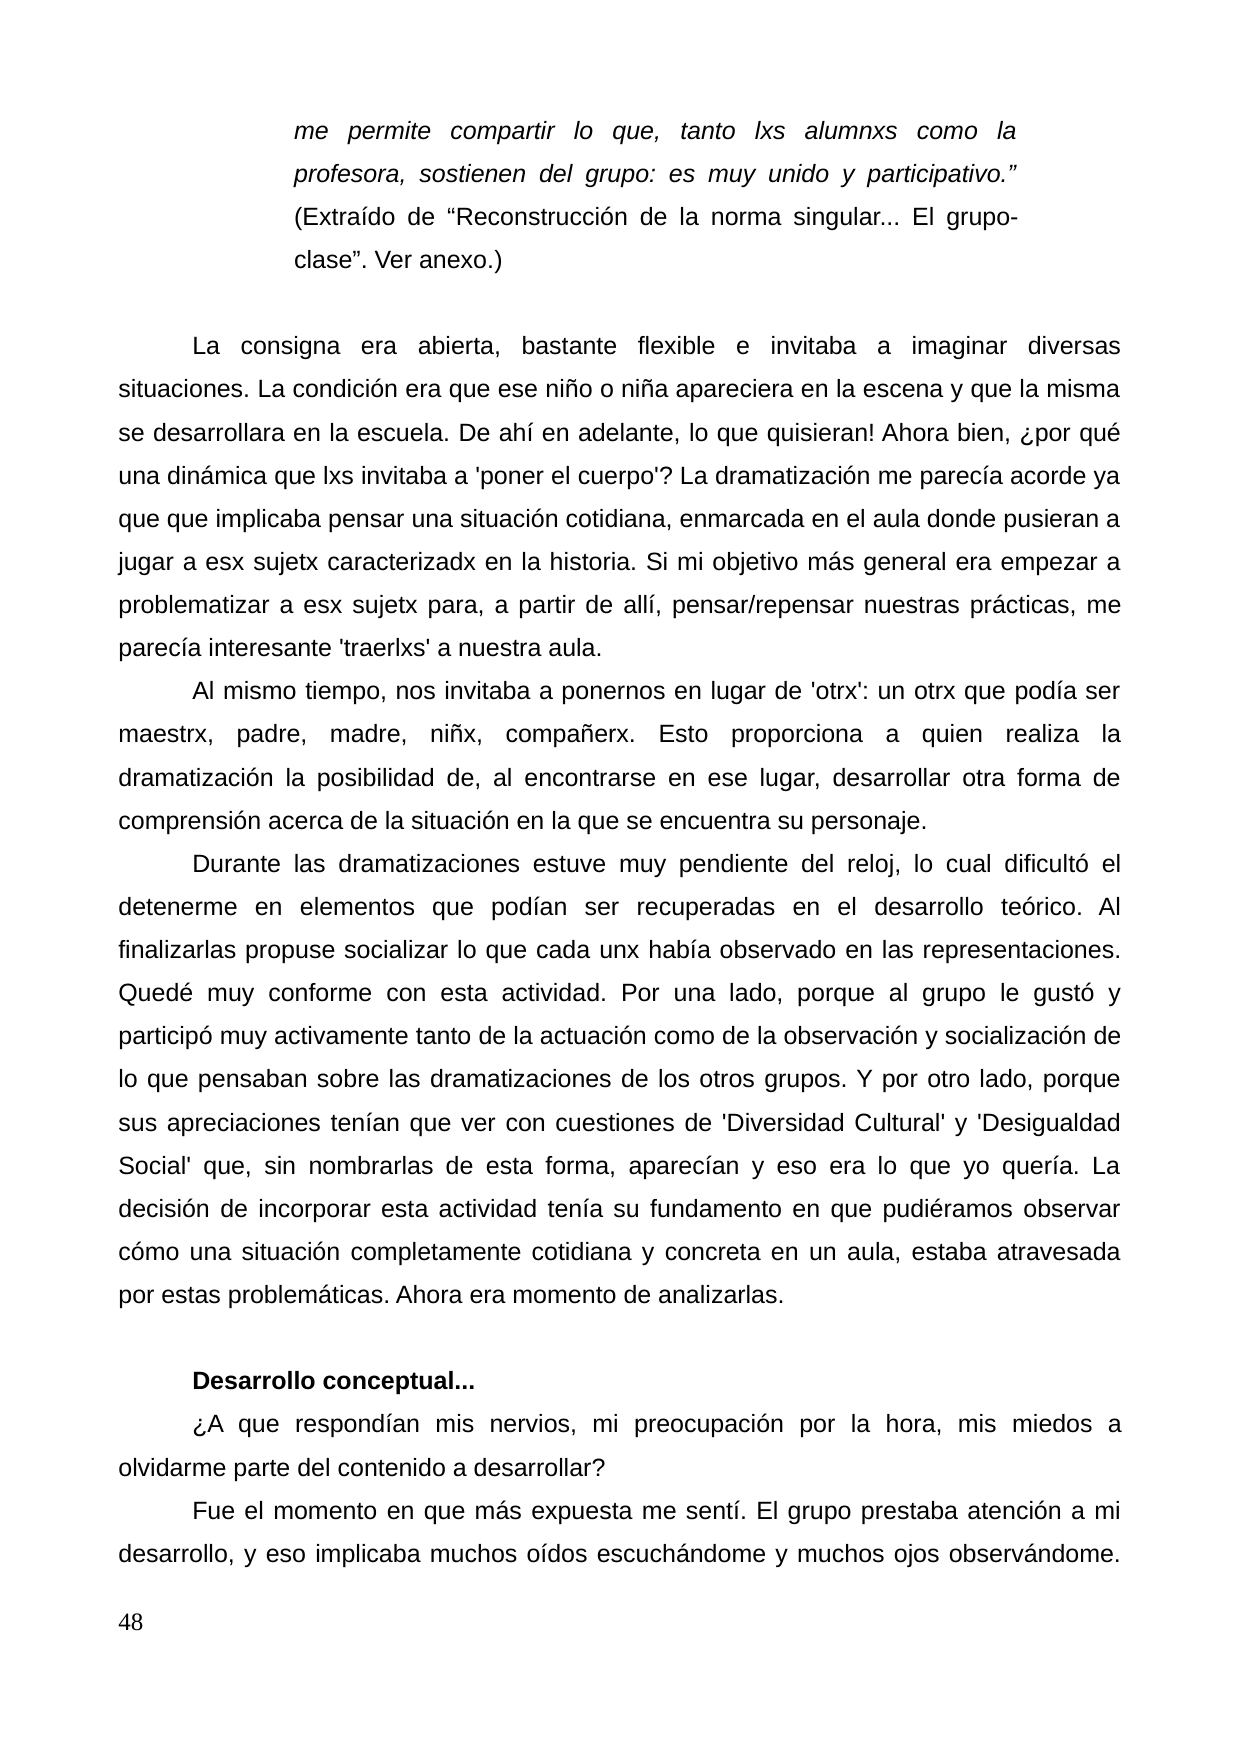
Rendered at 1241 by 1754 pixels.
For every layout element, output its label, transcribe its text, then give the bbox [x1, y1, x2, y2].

text me permite compartir lo que, tanto lxs alumnxs como la profesora, sostienen del grupo: es muy unido y participativo.” (Extraído de “Reconstrucción de la norma singular... El grupo-clase”. Ver anexo.) [294, 116, 1020, 274]
text Desarrollo conceptual... [118, 1366, 1123, 1395]
text ¿A que respondían mis nervios, mi preocupación por la hora, mis miedos a olvidarme parte del contenido a desarrollar? [118, 1409, 1123, 1481]
text Al mismo tiempo, nos invitaba a ponernos en lugar de 'otrx': un otrx que podía ser maestrx, padre, madre, niñx, compañerx. Esto proporciona a quien realiza la dramatización la posibilidad de, al encontrarse en ese lugar, desarrollar otra forma de comprensión acerca de la situación en la que se encuentra su personaje. [118, 676, 1123, 834]
text Durante las dramatizaciones estuve muy pendiente del reloj, lo cual dificultó el detenerme en elementos que podían ser recuperadas en el desarrollo teórico. Al finalizarlas propuse socializar lo que cada unx había observado en las representaciones. Quedé muy conforme con esta actividad. Por una lado, porque al grupo le gustó y participó muy activamente tanto de la actuación como de la observación y socialización de lo que pensaban sobre las dramatizaciones de los otros grupos. Y por otro lado, porque sus apreciaciones tenían que ver con cuestiones de 'Diversidad Cultural' y 'Desigualdad Social' que, sin nombrarlas de esta forma, aparecían y eso era lo que yo quería. La decisión de incorporar esta actividad tenía su fundamento en que pudiéramos observar cómo una situación completamente cotidiana y concreta en un aula, estaba atravesada por estas problemáticas. Ahora era momento de analizarlas. [118, 849, 1123, 1309]
text La consigna era abierta, bastante flexible e invitaba a imaginar diversas situaciones. La condición era que ese niño o niña apareciera en la escena y que la misma se desarrollara en la escuela. De ahí en adelante, lo que quisieran! Ahora bien, ¿por qué una dinámica que lxs invitaba a 'poner el cuerpo'? La dramatización me parecía acorde ya que que implicaba pensar una situación cotidiana, enmarcada en el aula donde pusieran a jugar a esx sujetx caracterizadx en la historia. Si mi objetivo más general era empezar a problematizar a esx sujetx para, a partir de allí, pensar/repensar nuestras prácticas, me parecía interesante 'traerlxs' a nuestra aula. [118, 331, 1123, 662]
text Fue el momento en que más expuesta me sentí. El grupo prestaba atención a mi desarrollo, y eso implicaba muchos oídos escuchándome y muchos ojos observándome. [118, 1496, 1123, 1567]
